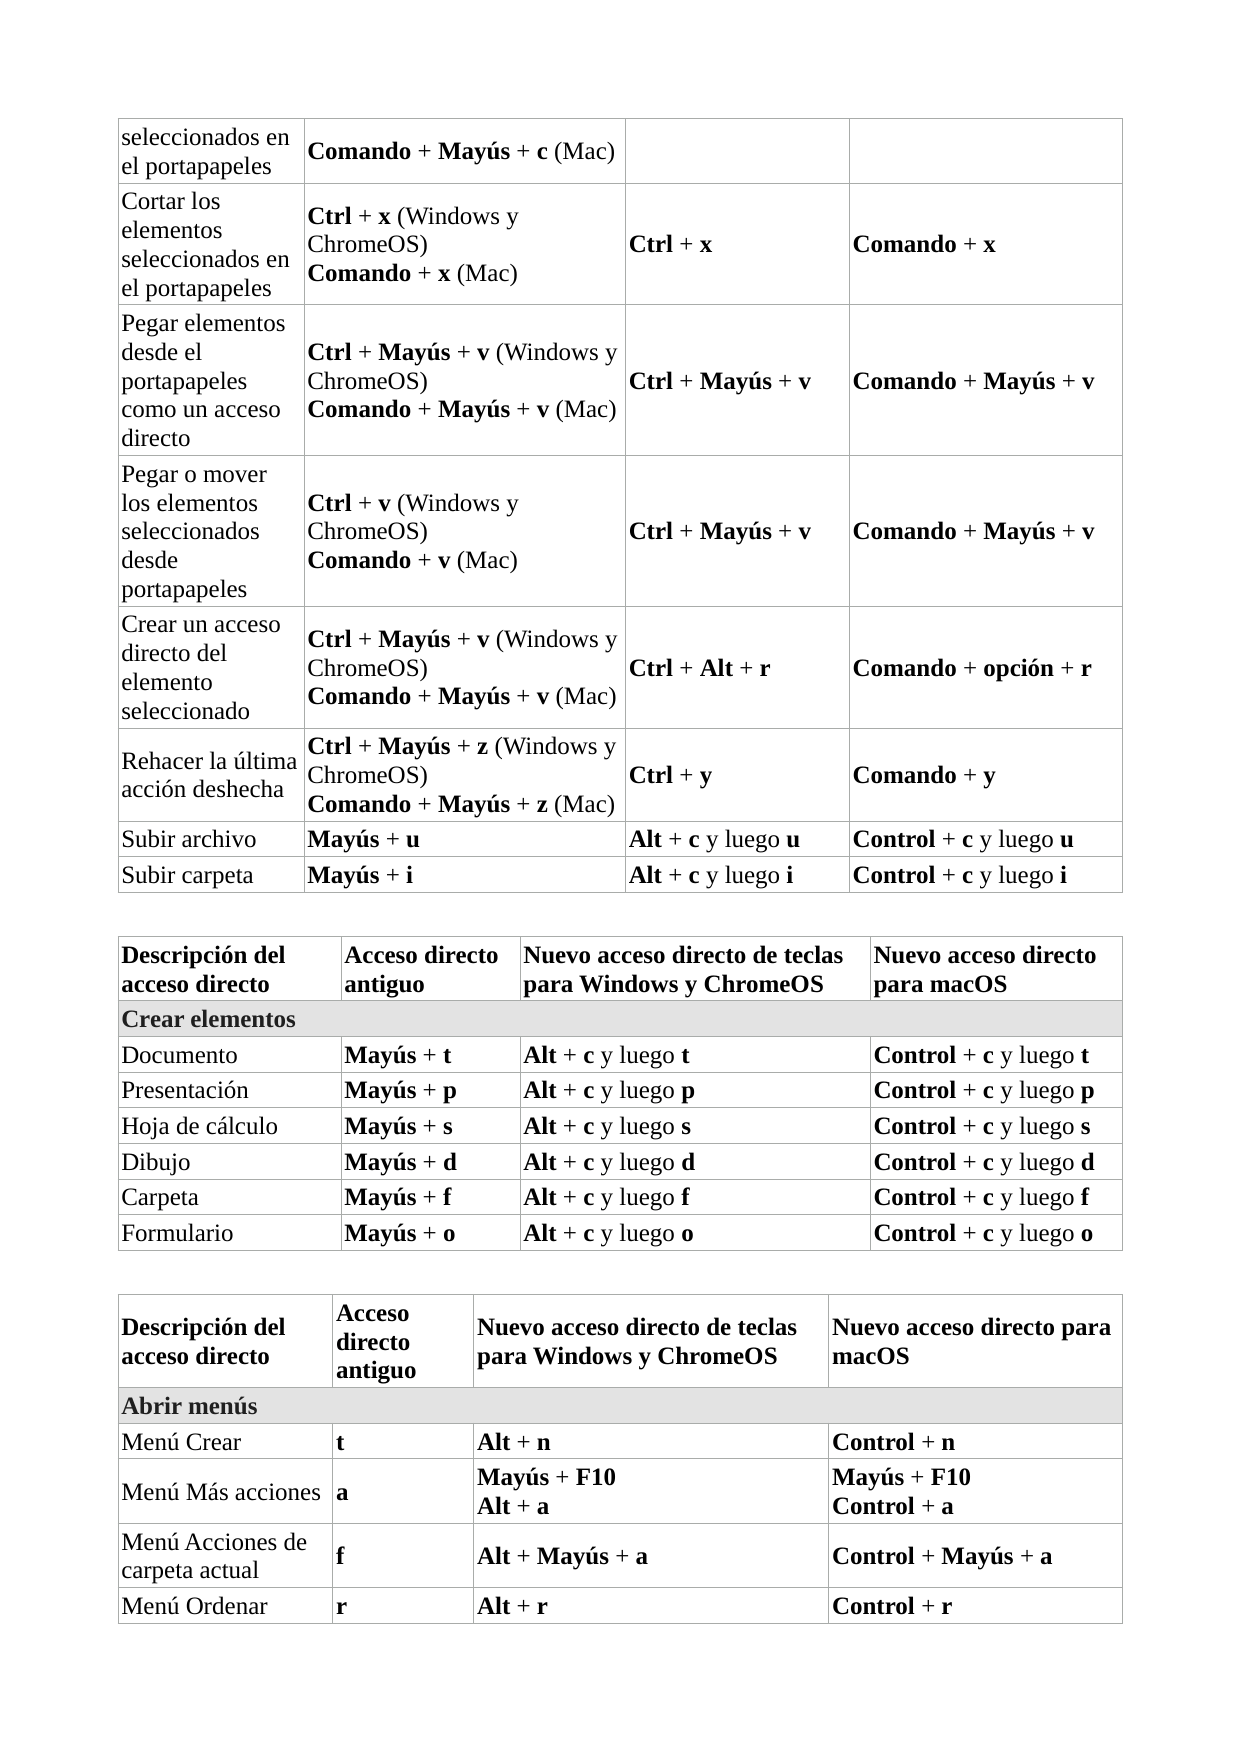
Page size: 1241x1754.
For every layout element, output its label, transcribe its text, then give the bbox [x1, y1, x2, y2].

table_cell Mayús + F10 Control + a [829, 1459, 1122, 1523]
table_cell Alt + c y luego f [521, 1180, 870, 1214]
table_cell Alt + Mayús + a [474, 1524, 828, 1587]
table_cell Menú Acciones de carpeta actual [119, 1524, 332, 1587]
table_cell Mayús + f [342, 1180, 520, 1214]
table_cell Mayús + d [342, 1144, 520, 1178]
table_cell Alt + c y luego u [626, 822, 849, 856]
table_header Descripción del acceso directo [119, 1295, 332, 1387]
table_cell Control + c y luego p [871, 1073, 1122, 1107]
table_cell Ctrl + x (Windows y ChromeOS) Comando + x (Mac) [305, 184, 625, 304]
table_cell [626, 119, 849, 182]
table_cell Ctrl + Mayús + v (Windows y ChromeOS) Comando + Mayús + v (Mac) [305, 607, 625, 727]
table_cell Comando + Mayús + v [850, 456, 1122, 606]
table_cell Alt + r [474, 1588, 828, 1623]
table_cell Menú Crear [119, 1424, 332, 1458]
table_cell a [333, 1459, 473, 1523]
table_cell Menú Más acciones [119, 1459, 332, 1523]
table_cell Control + c y luego f [871, 1180, 1122, 1214]
table_cell Ctrl + x [626, 184, 849, 304]
table_cell Control + c y luego o [871, 1215, 1122, 1250]
table_cell Alt + c y luego p [521, 1073, 870, 1107]
table_header Nuevo acceso directo de teclas para Windows y ChromeOS [521, 937, 870, 1000]
table_cell Control + r [829, 1588, 1122, 1623]
table_cell Alt + c y luego d [521, 1144, 870, 1178]
table_cell Documento [119, 1037, 341, 1072]
table_header Acceso directo antiguo [342, 937, 520, 1000]
table_cell Control + Mayús + a [829, 1524, 1122, 1587]
table_cell Abrir menús [119, 1388, 1122, 1423]
table_cell Mayús + u [305, 822, 625, 856]
table_cell Comando + x [850, 184, 1122, 304]
table_cell Menú Ordenar [119, 1588, 332, 1623]
table_cell Comando + y [850, 729, 1122, 821]
table_cell Mayús + F10 Alt + a [474, 1459, 828, 1523]
table_cell Comando + Mayús + v [850, 305, 1122, 455]
table_cell Dibujo [119, 1144, 341, 1178]
table_cell Pegar elementos desde el portapapeles como un acceso directo [119, 305, 304, 455]
table_cell Ctrl + Alt + r [626, 607, 849, 727]
table_cell Mayús + t [342, 1037, 520, 1072]
table_cell Presentación [119, 1073, 341, 1107]
table_cell Control + c y luego d [871, 1144, 1122, 1178]
table_cell Mayús + i [305, 857, 625, 892]
table_cell Rehacer la última acción deshecha [119, 729, 304, 821]
table_cell Comando + Mayús + c (Mac) [305, 119, 625, 182]
table_cell Carpeta [119, 1180, 341, 1214]
table_cell Alt + c y luego i [626, 857, 849, 892]
table_cell Control + c y luego t [871, 1037, 1122, 1072]
table_cell Pegar o mover los elementos seleccionados desde portapapeles [119, 456, 304, 606]
table_cell Hoja de cálculo [119, 1108, 341, 1143]
table_cell Cortar los elementos seleccionados en el portapapeles [119, 184, 304, 304]
table_cell Mayús + o [342, 1215, 520, 1250]
table_header Nuevo acceso directo de teclas para Windows y ChromeOS [474, 1295, 828, 1387]
table_cell Control + c y luego i [850, 857, 1122, 892]
table_cell Mayús + p [342, 1073, 520, 1107]
table_header Nuevo acceso directo para macOS [871, 937, 1122, 1000]
table_cell Control + c y luego s [871, 1108, 1122, 1143]
table_cell Alt + c y luego s [521, 1108, 870, 1143]
table_header Descripción del acceso directo [119, 937, 341, 1000]
table_cell seleccionados en el portapapeles [119, 119, 304, 182]
table_cell r [333, 1588, 473, 1623]
table_cell [850, 119, 1122, 182]
table_cell Ctrl + Mayús + v [626, 305, 849, 455]
table_cell Ctrl + Mayús + v [626, 456, 849, 606]
table_header Acceso directo antiguo [333, 1295, 473, 1387]
table_cell Subir archivo [119, 822, 304, 856]
table_cell Subir carpeta [119, 857, 304, 892]
table_header Nuevo acceso directo para macOS [829, 1295, 1122, 1387]
table_cell f [333, 1524, 473, 1587]
table_cell Ctrl + v (Windows y ChromeOS) Comando + v (Mac) [305, 456, 625, 606]
table_cell Alt + n [474, 1424, 828, 1458]
table_cell Alt + c y luego t [521, 1037, 870, 1072]
table_cell Mayús + s [342, 1108, 520, 1143]
table_cell Control + n [829, 1424, 1122, 1458]
table_cell t [333, 1424, 473, 1458]
table_cell Ctrl + Mayús + z (Windows y ChromeOS) Comando + Mayús + z (Mac) [305, 729, 625, 821]
table_cell Ctrl + y [626, 729, 849, 821]
table_cell Control + c y luego u [850, 822, 1122, 856]
table_cell Crear elementos [119, 1001, 1122, 1036]
table_cell Comando + opción + r [850, 607, 1122, 727]
table_cell Ctrl + Mayús + v (Windows y ChromeOS) Comando + Mayús + v (Mac) [305, 305, 625, 455]
table_cell Formulario [119, 1215, 341, 1250]
table_cell Alt + c y luego o [521, 1215, 870, 1250]
table_cell Crear un acceso directo del elemento seleccionado [119, 607, 304, 727]
